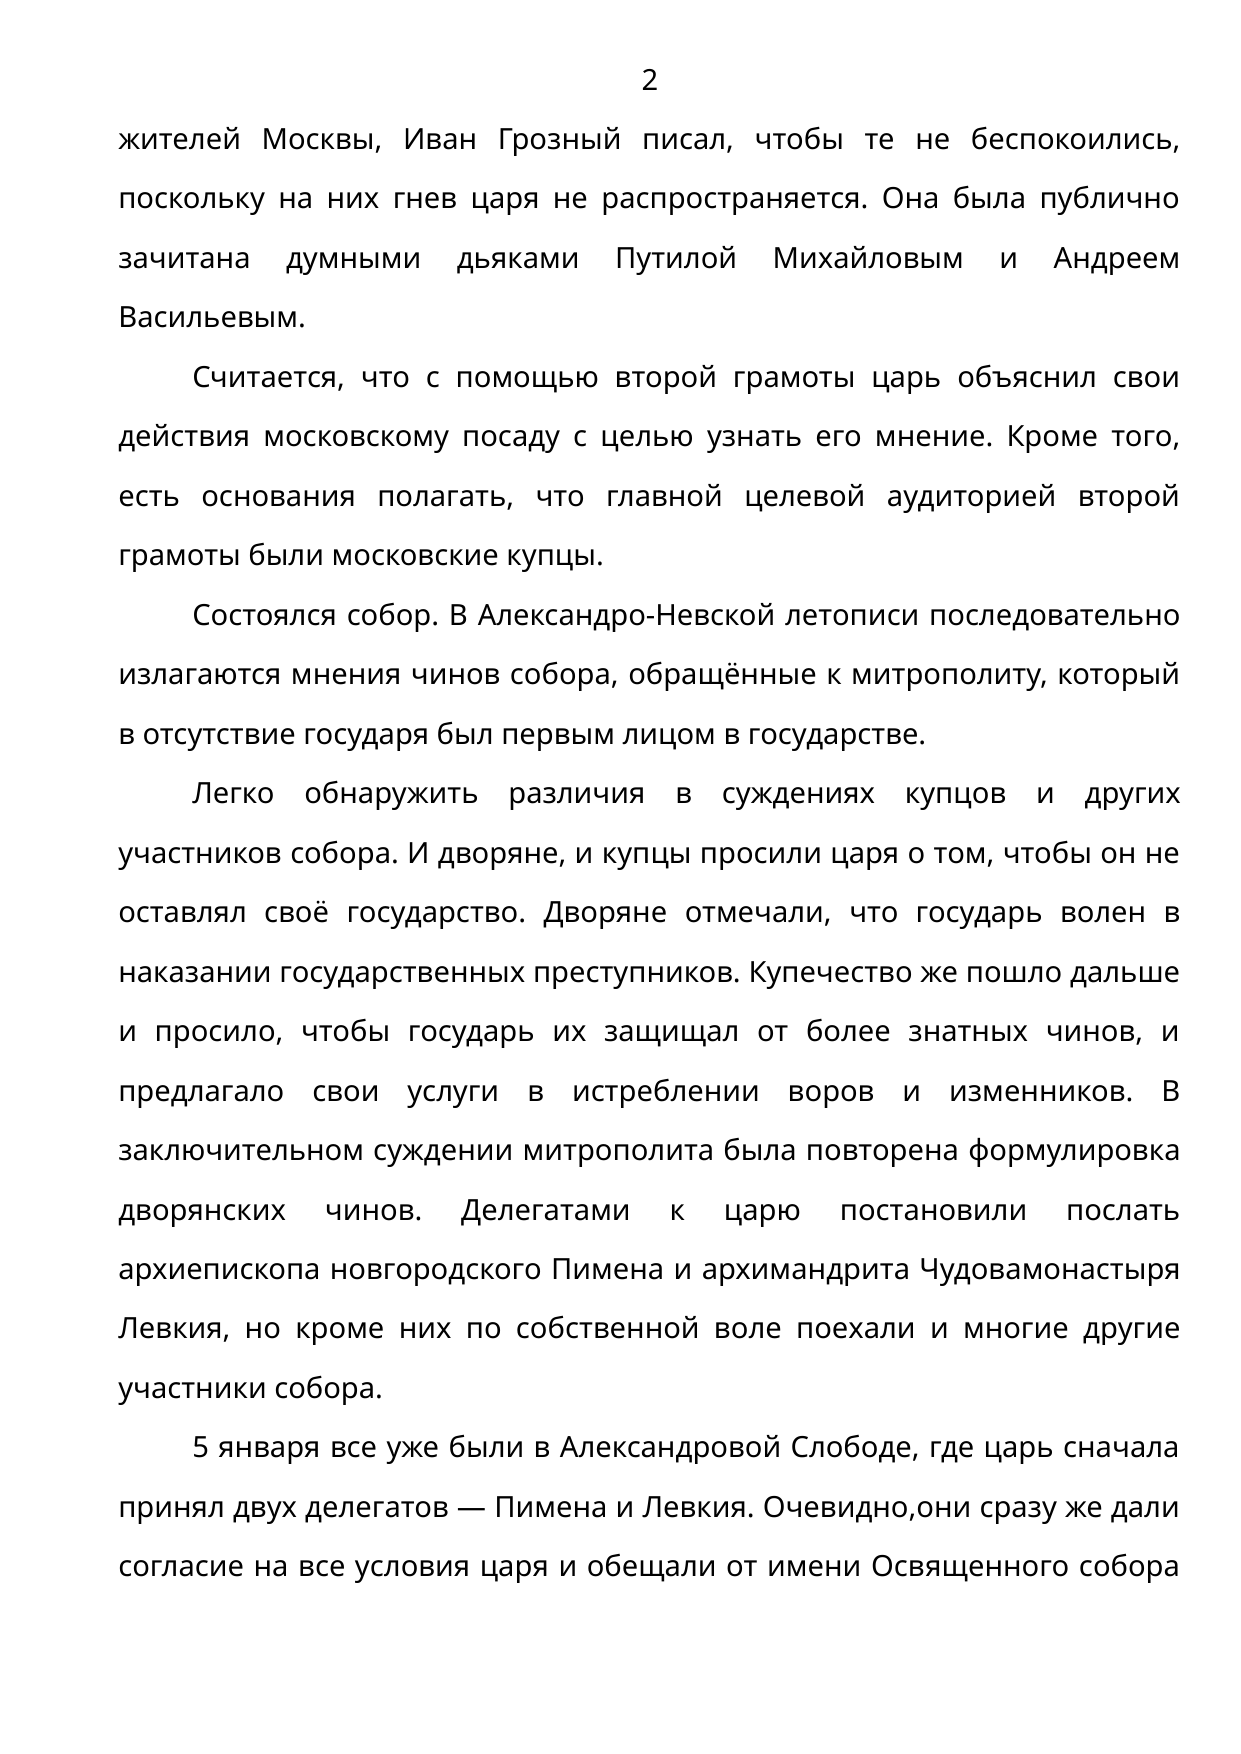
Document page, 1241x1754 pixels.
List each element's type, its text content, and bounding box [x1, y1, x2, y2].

text Считается, что с помощью второй грамоты царь объяснил свои действия московскому посаду с целью узнать его мнение. Кроме того, есть основания полагать, что главной целевой аудиторией второй грамоты были московские купцы. [118, 356, 1181, 574]
text Легко обнаружить различия в суждениях купцов и других участников собора. И дворяне, и купцы просили царя о том, чтобы он не оставлял своё государство. Дворяне отмечали, что государь волен в наказании государственных преступников. Купечество же пошло дальше и просило, что бы государь их защищал от более знатных чинов, и предлагало свои услуги в истреблении воров и изменников. В заключительном суждении митрополита была повторена формулировка дворянских чинов. Делегатами к царю постановили послать архиепископа новгородского Пимена и архимандрита Чудова монастыря Левкия, но кроме них по собственной воле поехали и многие другие участники собора. [118, 772, 1181, 1407]
text 5 января все уже были в Александровой Слободе, где царь сначала принял двух делегатов — Пимена и Левкия. Очевидно, они сразу же дали согласие на все условия царя и обещали от имени Освященного собора [118, 1427, 1181, 1585]
text Состоялся собор. В Александро-Невской летописи последовательно излагаются мнения чинов собора, обращённые к митрополиту, который в отсутствие государя был первым лицом в государстве. [118, 594, 1181, 753]
text жителей Москвы, Иван Грозный писал, чтобы те не беспокоились, поскольку на них гнев царя не распространяется. Она была публично зачитана думными дьяками Путилой Михайловым и Андреем Васильевым. [118, 118, 1181, 336]
